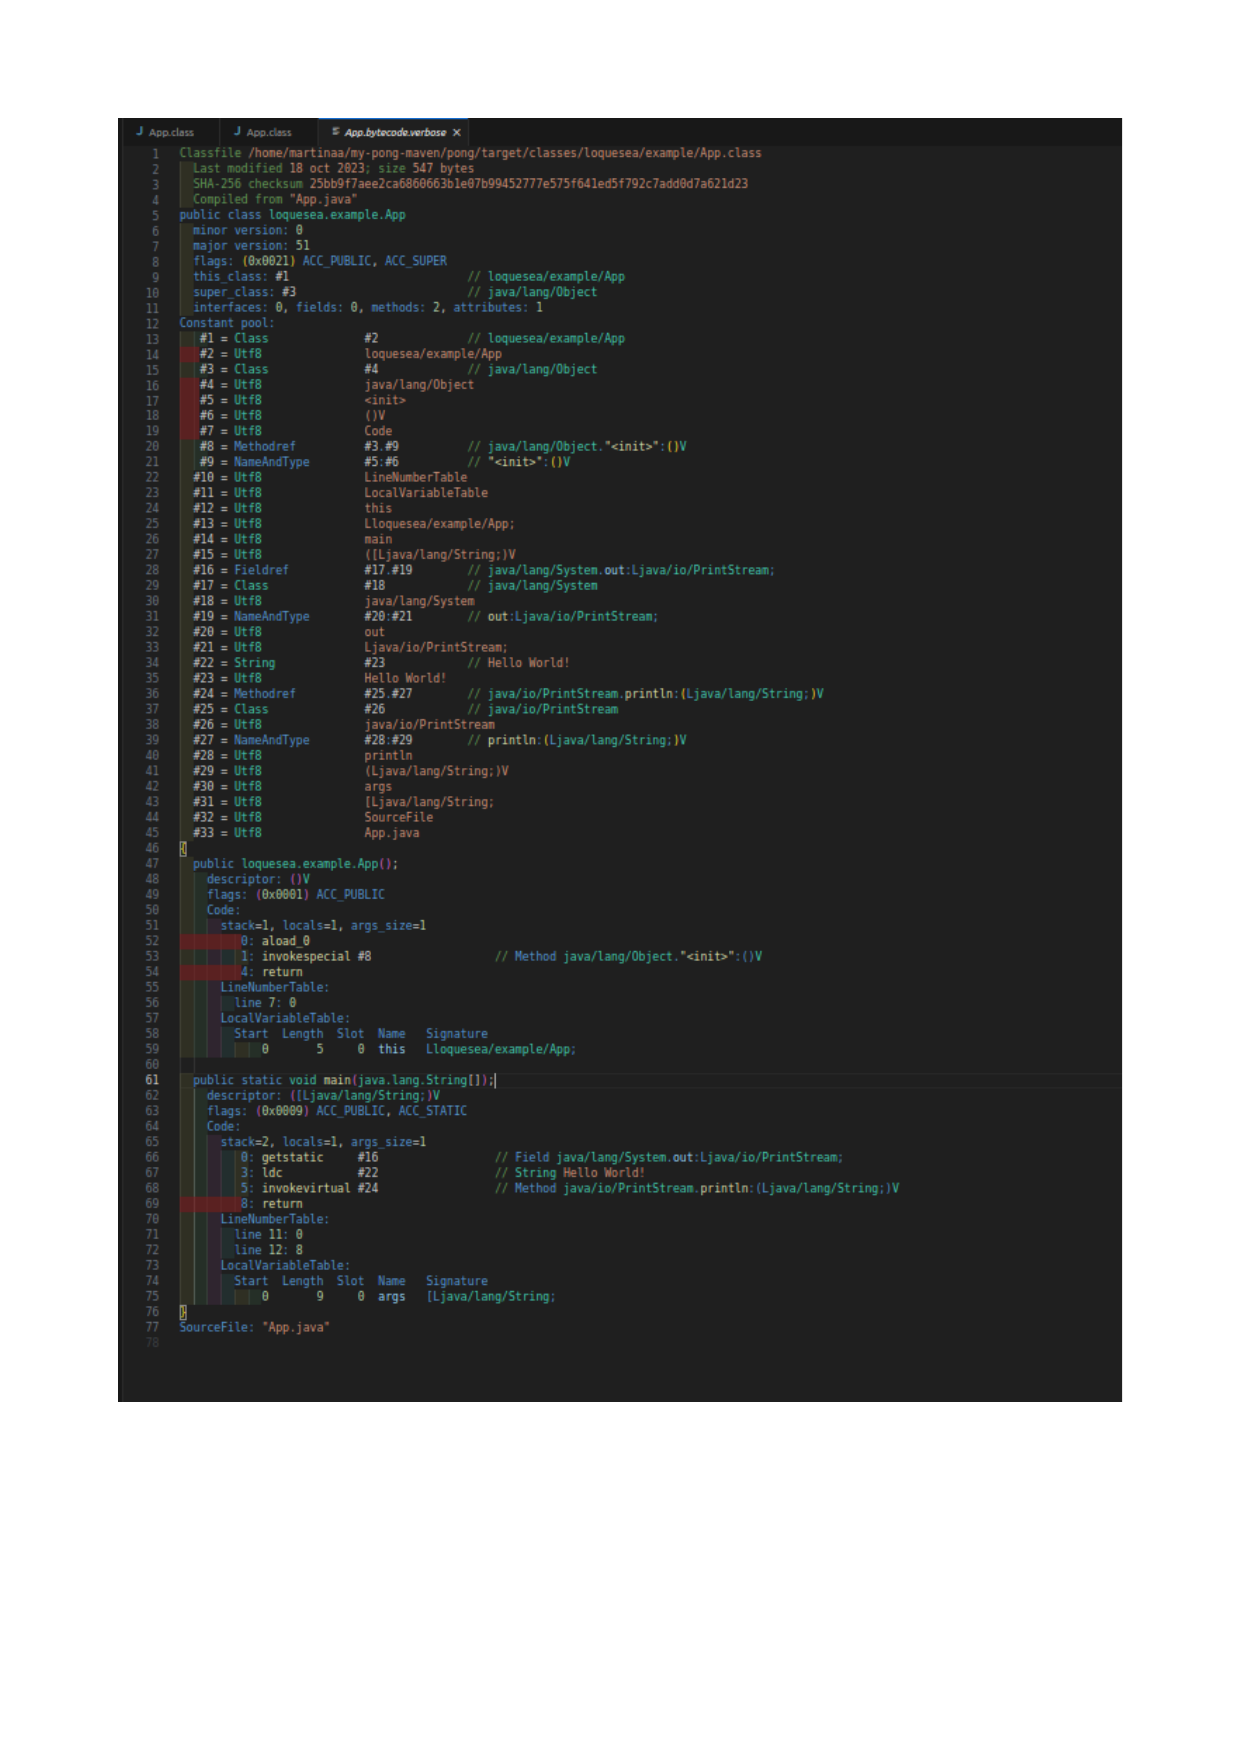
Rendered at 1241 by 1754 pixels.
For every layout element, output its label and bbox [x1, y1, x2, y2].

picture [118, 118, 1123, 1402]
